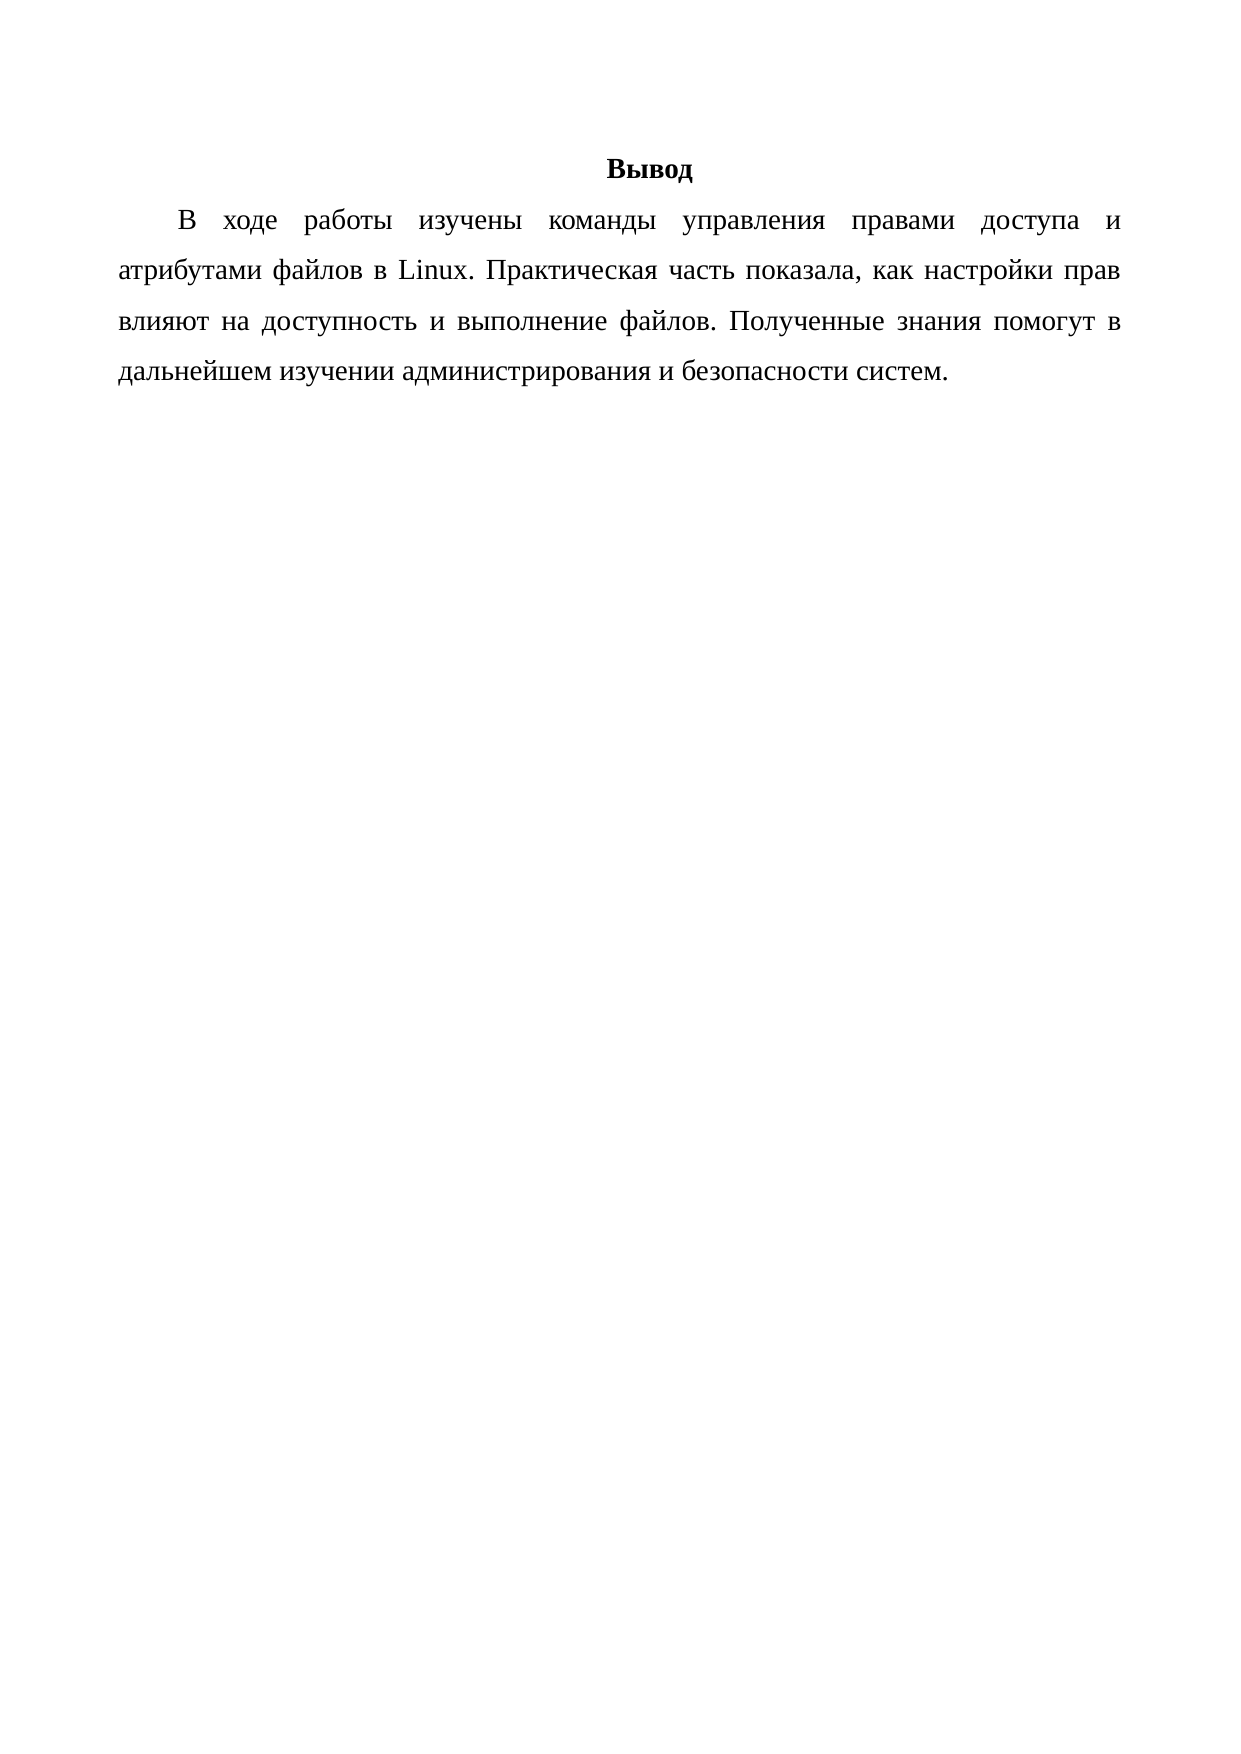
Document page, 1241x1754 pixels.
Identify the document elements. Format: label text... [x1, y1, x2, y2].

text В ходе работы изучены команды управления правами доступа и атрибутами файлов в Linux. Практическая часть показала, как настройки прав влияют на доступность и выполнение файлов. Полученные знания помогут в дальнейшем изучении администрирования и безопасности систем. [118, 202, 1122, 386]
text Вывод [118, 152, 1122, 185]
